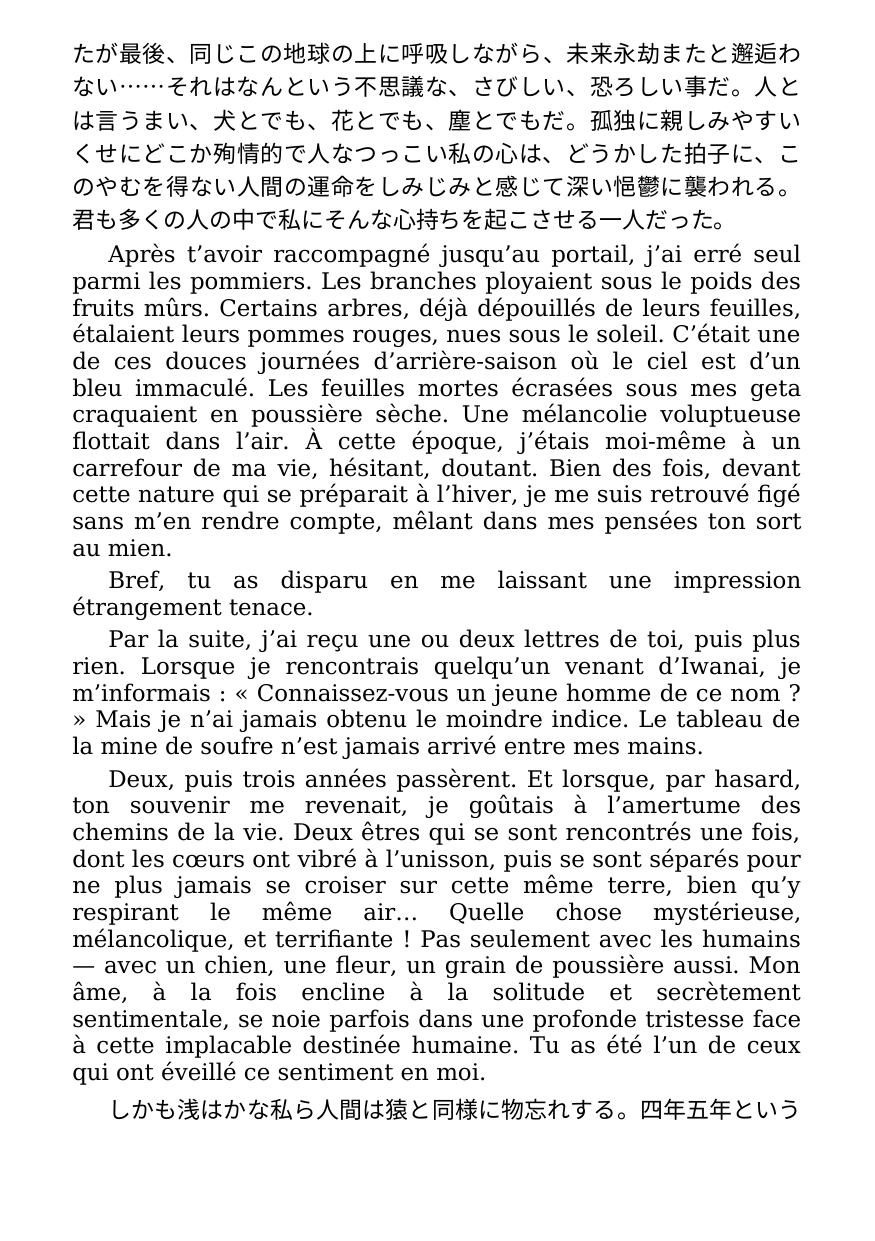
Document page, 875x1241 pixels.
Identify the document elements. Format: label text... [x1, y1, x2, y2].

text たが最後、同じこの地球の上に呼吸しながら、未来永劫またと邂逅わない……それはなんという不思議な、さびしい、恐ろしい事だ。人とは言うまい、犬とでも、花とでも、塵とでもだ。孤独に親しみやすいくせにどこか殉情的で人なつっこい私の心は、どうかした拍子に、このやむを得ない人間の運命をしみじみと感じて深い悒鬱に襲われる。君も多くの人の中で私にそんな心持ちを起こさせる一人だった。 [72, 36, 802, 235]
text Après t’avoir raccompagné jusqu’au portail, j’ai erré seul parmi les pommiers. Les branches ployaient sous le poids des fruits mûrs. Certains arbres, déjà dépouillés de leurs feuilles, étalaient leurs pommes rouges, nues sous le soleil. C’était une de ces douces journées d’arrière-saison où le ciel est d’un bleu immaculé. Les feuilles mortes écrasées sous mes geta craquaient en poussière sèche. Une mélancolie voluptueuse flottait dans l’air. À cette époque, j’étais moi-même à un carrefour de ma vie, hésitant, doutant. Bien des fois, devant cette nature qui se préparait à l’hiver, je me suis retrouvé figé sans m’en rendre compte, mêlant dans mes pensées ton sort au mien. [72, 241, 802, 561]
text Bref, tu as disparu en me laissant une impression étrangement tenace. [72, 567, 802, 621]
text Par la suite, j’ai reçu une ou deux lettres de toi, puis plus rien. Lorsque je rencontrais quelqu’un venant d’Iwanai, je m’informais : « Connaissez-vous un jeune homme de ce nom ? » Mais je n’ai jamais obtenu le moindre indice. Le tableau de la mine de soufre n’est jamais arrivé entre mes mains. [72, 627, 802, 760]
text しかも浅はかな私ら人間は猿と同様に物忘れする。四年五年という [72, 1092, 802, 1125]
text Deux, puis trois années passèrent. Et lorsque, par hasard, ton souvenir me revenait, je goûtais à l’amertume des chemins de la vie. Deux êtres qui se sont rencontrés une fois, dont les cœurs ont vibré à l’unisson, puis se sont séparés pour ne plus jamais se croiser sur cette même terre, bien qu’y respirant le même air… Quelle chose mystérieuse, mélancolique, et terrifiante ! Pas seulement avec les humains — avec un chien, une fleur, un grain de poussière aussi. Mon âme, à la fois encline à la solitude et secrètement sentimentale, se noie parfois dans une profonde tristesse face à cette implacable destinée humaine. Tu as été l’un de ceux qui ont éveillé ce sentiment en moi. [72, 766, 802, 1086]
